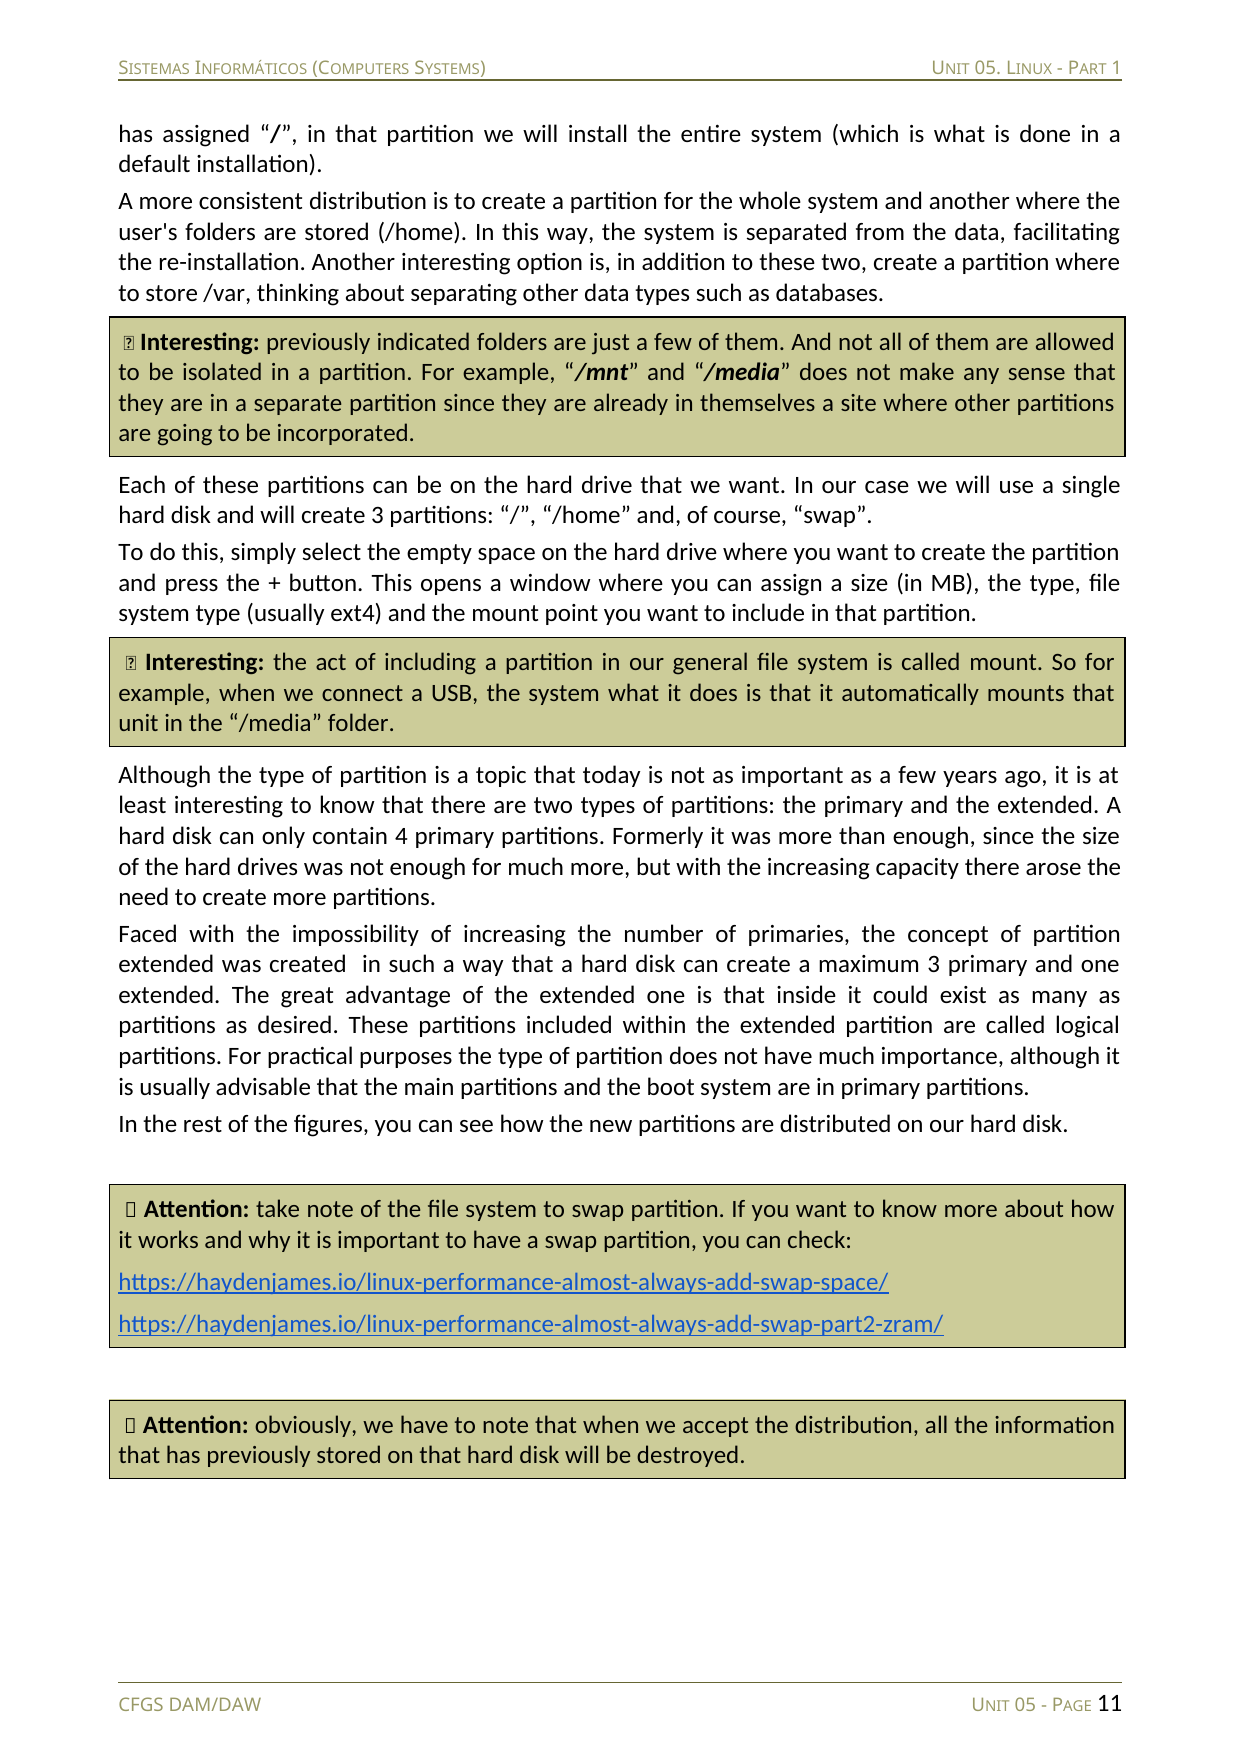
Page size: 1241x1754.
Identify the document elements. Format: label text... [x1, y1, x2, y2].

text In the rest of the figures, you can see how the new partitions are distributed on our hard disk. [118, 1108, 1122, 1138]
text Although the type of partition is a topic that today is not as important as a few years ago, it is at least interesting to know that there are two types of partitions: the primary and the extended. A hard disk can only contain 4 primary partitions. Formerly it was more than enough, since the size of the hard drives was not enough for much more, but with the increasing capacity there arose the need to create more partitions. [118, 759, 1122, 912]
text A more consistent distribution is to create a partition for the whole system and another where the user's folders are stored (/home). In this way, the system is separated from the data, facilitating the re-installation. Another interesting option is, in addition to these two, create a partition where to store /var, thinking about separating other data types such as databases. [118, 186, 1122, 308]
text Faced with the impossibility of increasing the number of primaries, the concept of partition extended was created in such a way that a hard disk can create a maximum 3 primary and one extended. The great advantage of the extended one is that inside it could exist as many as partitions as desired. These partitions included within the extended partition are called logical partitions. For practical purposes the type of partition does not have much importance, although it is usually advisable that the main partitions and the boot system are in primary partitions. [118, 918, 1122, 1101]
text 💬 Interesting: previously indicated folders are just a few of them. And not all of them are allowed to be isolated in a partition. For example, “/mnt” and “/media” does not make any sense that they are in a separate partition since they are already in themselves a site where other partitions are going to be incorporated. [110, 318, 1124, 456]
text ❕ Attention: take note of the file system to swap partition. If you want to know more about how it works and why it is important to have a swap partition, you can check: [110, 1185, 1124, 1254]
text has assigned “/”, in that partition we will install the entire system (which is what is done in a default installation). [118, 118, 1122, 179]
text https://haydenjames.io/linux-performance-almost-always-add-swap-part2-zram/ [110, 1299, 1124, 1347]
text Each of these partitions can be on the hard drive that we want. In our case we will use a single hard disk and will create 3 partitions: “/”, “/home” and, of course, “swap”. [118, 469, 1122, 530]
text ❕ Attention: obviously, we have to note that when we accept the distribution, all the information that has previously stored on that hard disk will be destroyed. [110, 1401, 1124, 1478]
text To do this, simply select the empty space on the hard drive where you want to create the partition and press the + button. This opens a window where you can assign a size (in MB), the type, file system type (usually ext4) and the mount point you want to include in that partition. [118, 537, 1122, 628]
text https://haydenjames.io/linux-performance-almost-always-add-swap-space/ [110, 1257, 1124, 1297]
text 💬 Interesting: the act of including a partition in our general file system is called mount. So for example, when we connect a USB, the system what it does is that it automatically mounts that unit in the “/media” folder. [110, 638, 1124, 746]
